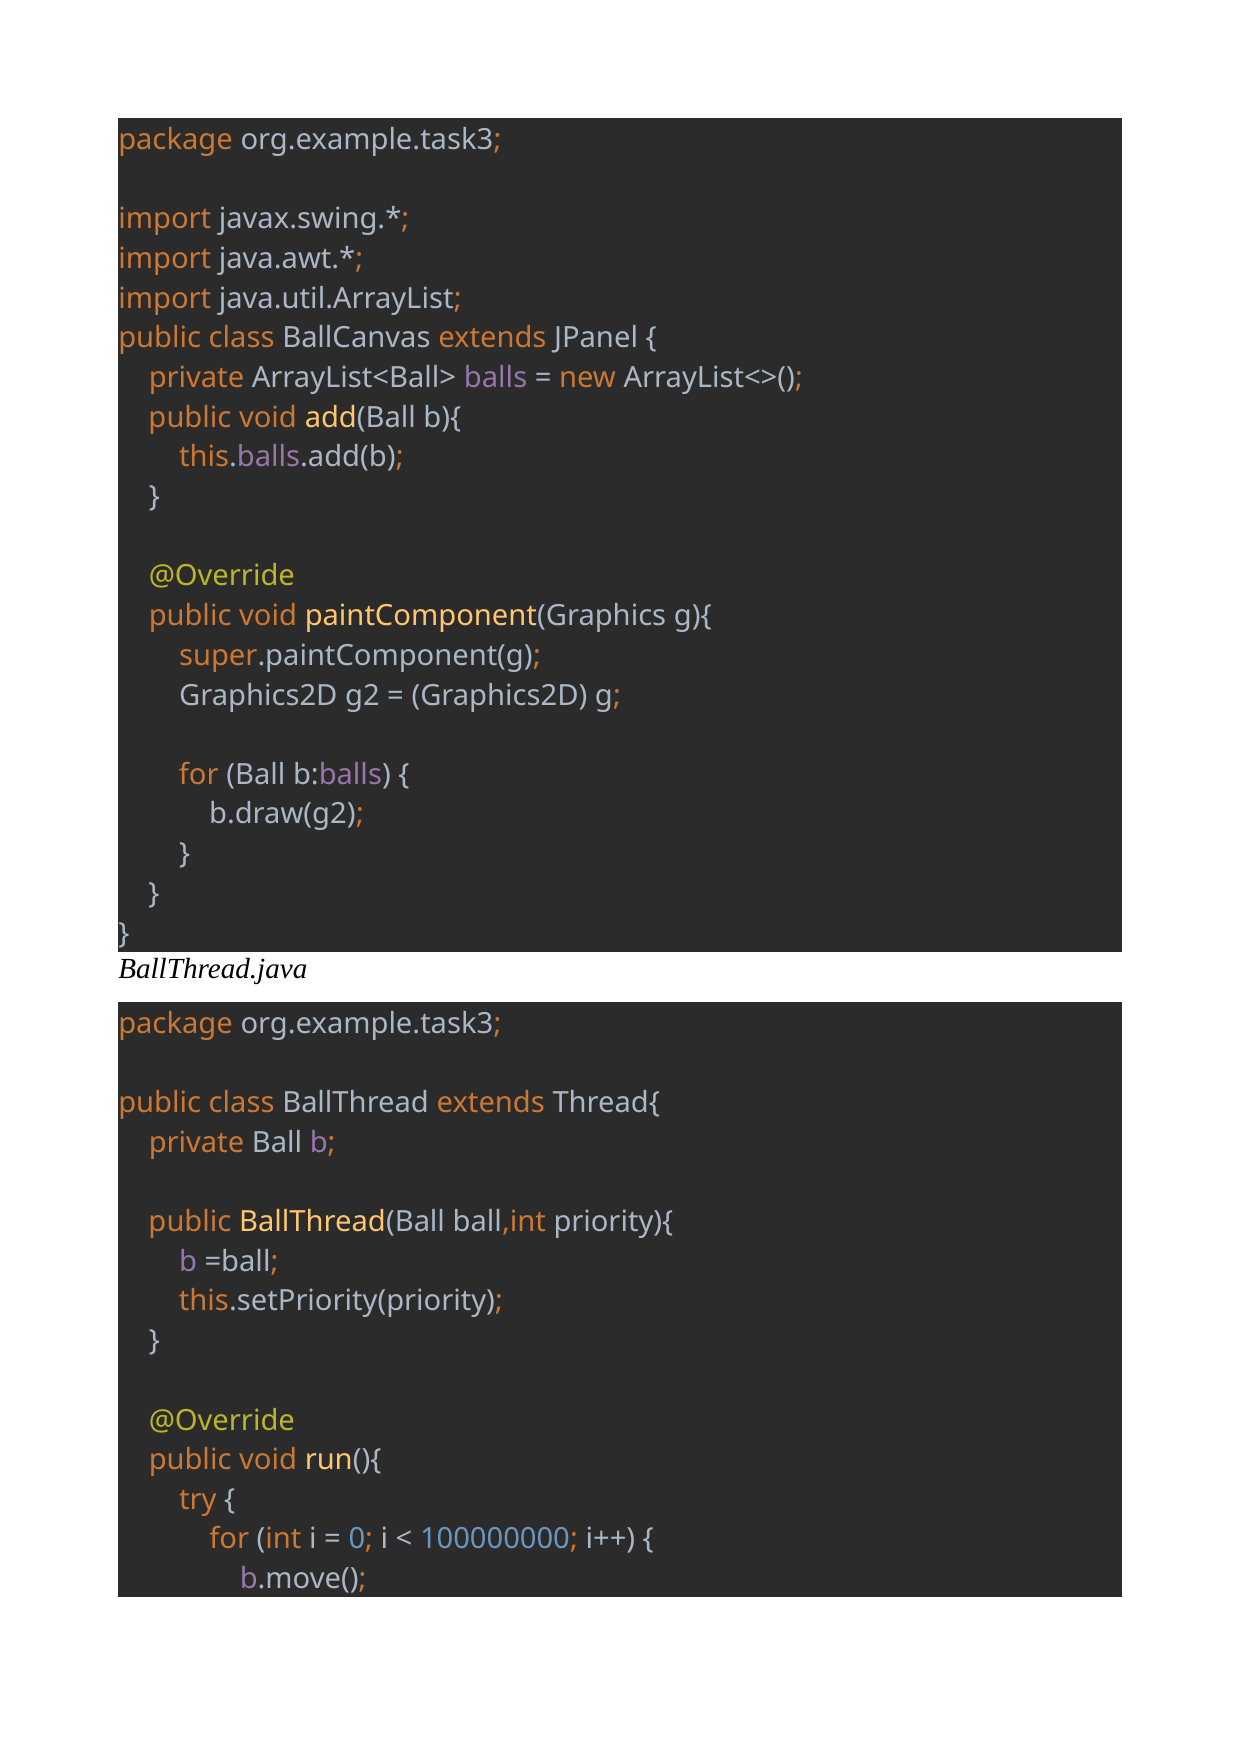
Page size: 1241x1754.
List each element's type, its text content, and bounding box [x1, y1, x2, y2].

text BallThread.java [118, 952, 1122, 985]
text package org.example.task3; public class BallThread extends Thread{ private Ball b; public BallThread(Ball ball,int priority){ b =ball; this.setPriority(priority); } @Override public void run(){ try { for (int i = 0; i < 100000000; i++) { b.move(); [118, 1002, 1122, 1597]
text package org.example.task3; import javax.swing.*; import java.awt.*; import java.util.ArrayList; public class BallCanvas extends JPanel { private ArrayList<Ball> balls = new ArrayList<>(); public void add(Ball b){ this.balls.add(b); } @Override public void paintComponent(Graphics g){ super.paintComponent(g); Graphics2D g2 = (Graphics2D) g; for (Ball b:balls) { b.draw(g2); } } } [118, 118, 1122, 952]
